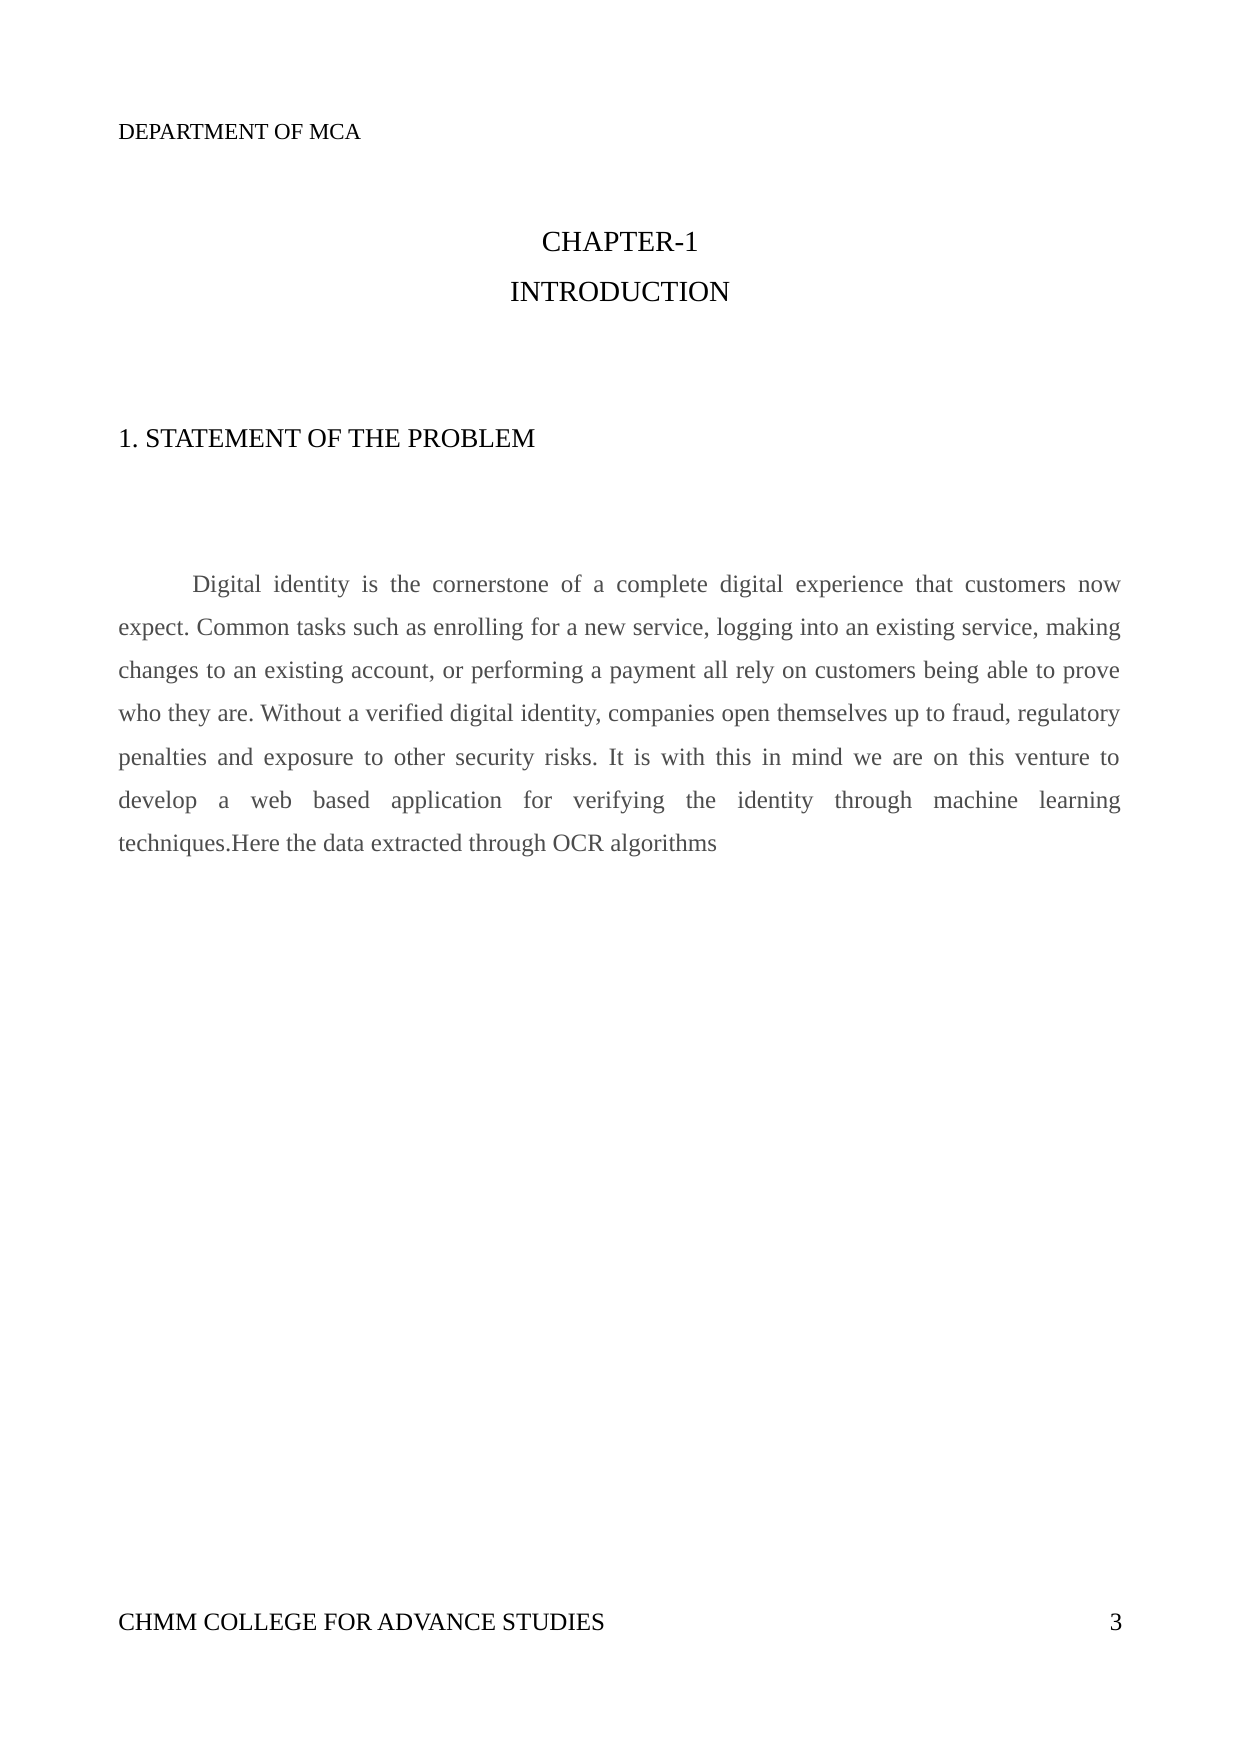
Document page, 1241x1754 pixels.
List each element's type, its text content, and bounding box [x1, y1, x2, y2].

text Digital identity is the cornerstone of a complete digital experience that customers now expect. Common tasks such as enrolling for a new service, logging into an existing service, making changes to an existing account, or performing a payment all rely on customers being able to prove who they are. Without a verified digital identity, companies open themselves up to fraud, regulatory penalties and exposure to other security risks. It is with this in mind we are on this venture to develop a web based application for verifying the identity through machine learning techniques.Here the data extracted through OCR algorithms [118, 569, 1122, 857]
text CHAPTER-1 [118, 224, 1122, 258]
text INTRODUCTION [118, 274, 1122, 308]
text 1. STATEMENT OF THE PROBLEM [118, 422, 1122, 453]
